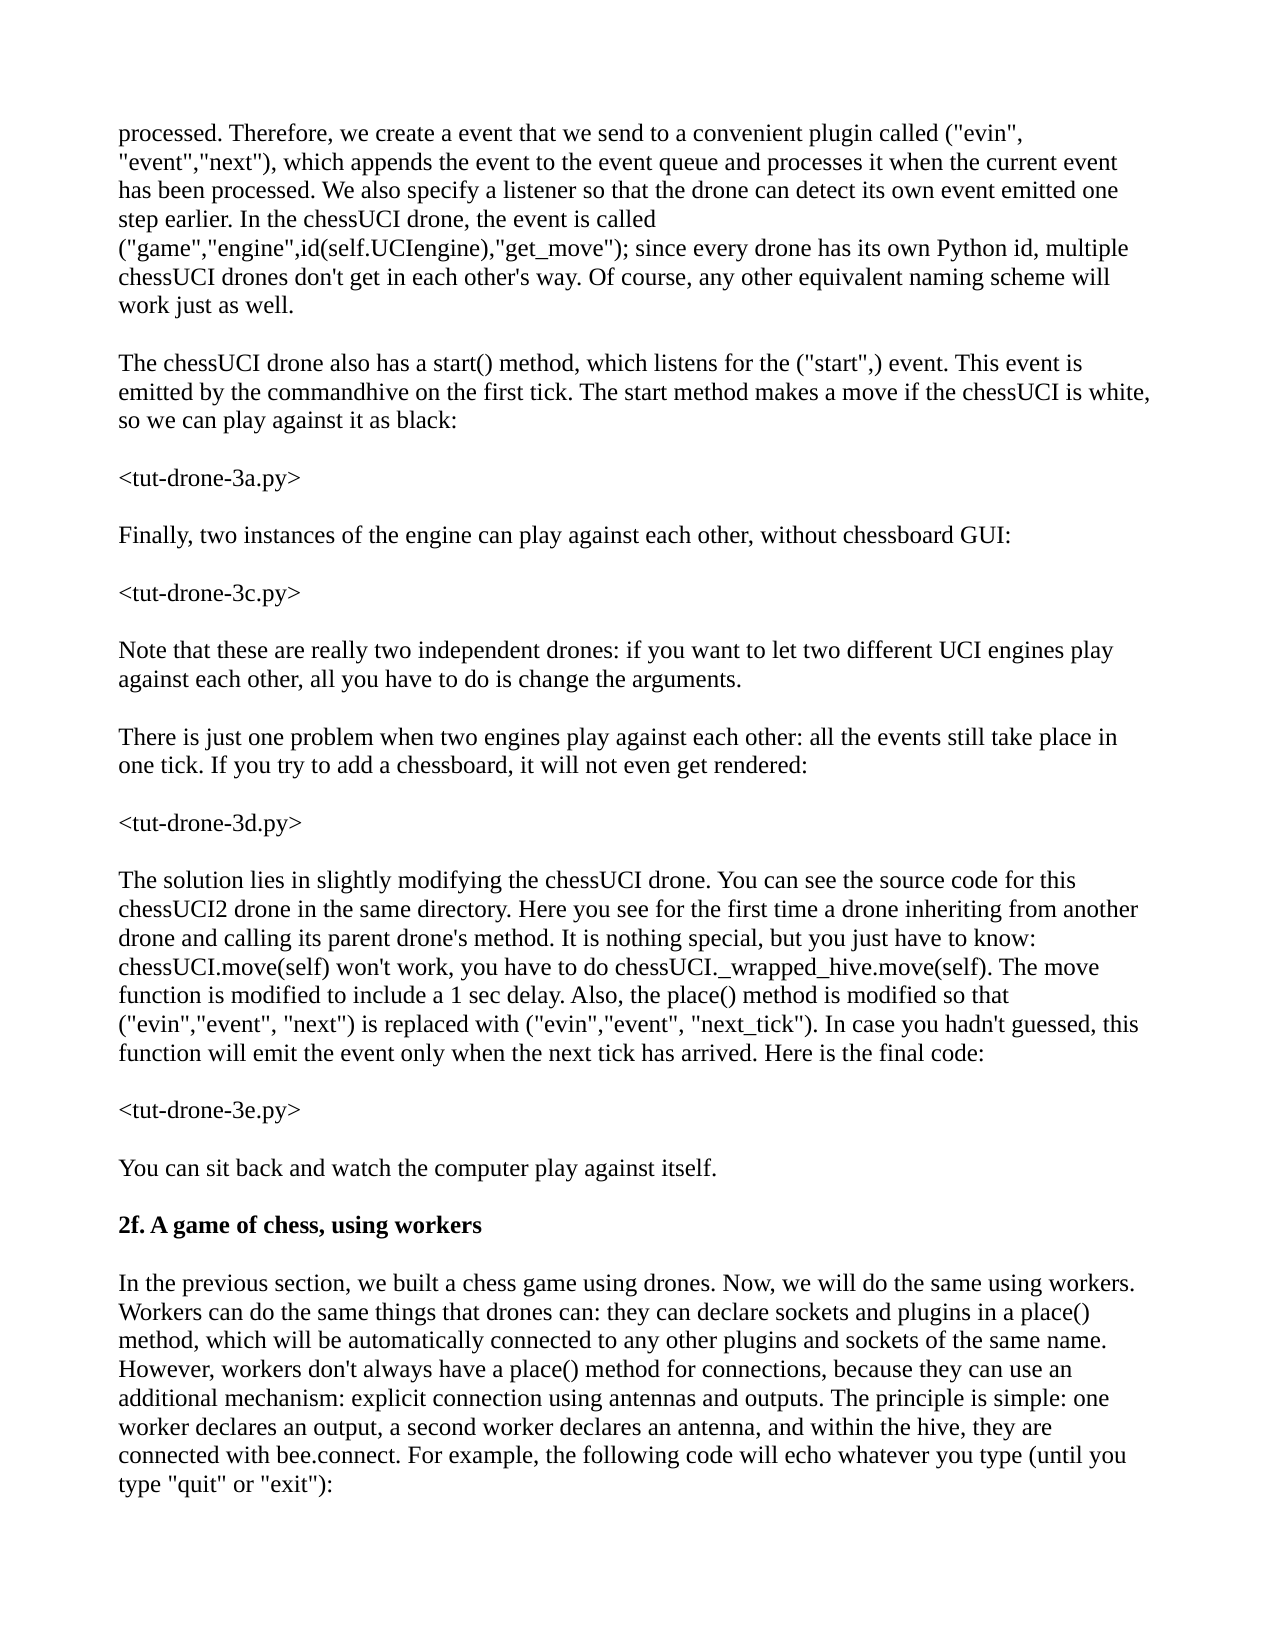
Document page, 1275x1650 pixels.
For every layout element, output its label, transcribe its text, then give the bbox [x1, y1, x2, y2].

text You can sit back and watch the computer play against itself. [118, 1153, 1157, 1182]
text <tut-drone-3c.py> [118, 578, 1157, 607]
text <tut-drone-3d.py> [118, 808, 1157, 837]
text The solution lies in slightly modifying the chessUCI drone. You can see the source code for this chessUCI2 drone in the same directory. Here you see for the first time a drone inheriting from another drone and calling its parent drone's method. It is nothing special, but you just have to know: chessUCI.move(self) won't work, you have to do chessUCI._wrapped_hive.move(self). The move function is modified to include a 1 sec delay. Also, the place() method is modified so that ("evin","event", "next") is replaced with ("evin","event", "next_tick"). In case you hadn't guessed, this function will emit the event only when the next tick has arrived. Here is the final code: [118, 866, 1157, 1067]
text 2f. A game of chess, using workers [118, 1211, 1157, 1239]
text <tut-drone-3a.py> [118, 463, 1157, 492]
text The chessUCI drone also has a start() method, which listens for the ("start",) event. This event is emitted by the commandhive on the first tick. The start method makes a move if the chessUCI is white, so we can play against it as black: [118, 348, 1157, 434]
text Finally, two instances of the engine can play against each other, without chessboard GUI: [118, 521, 1157, 549]
text In the previous section, we built a chess game using drones. Now, we will do the same using workers. Workers can do the same things that drones can: they can declare sockets and plugins in a place() method, which will be automatically connected to any other plugins and sockets of the same name. However, workers don't always have a place() method for connections, because they can use an additional mechanism: explicit connection using antennas and outputs. The principle is simple: one worker declares an output, a second worker declares an antenna, and within the hive, they are connected with bee.connect. For example, the following code will echo whatever you type (until you type "quit" or "exit"): [118, 1268, 1157, 1498]
text processed. Therefore, we create a event that we send to a convenient plugin called ("evin", "event","next"), which appends the event to the event queue and processes it when the current event has been processed. We also specify a listener so that the drone can detect its own event emitted one step earlier. In the chessUCI drone, the event is called ("game","engine",id(self.UCIengine),"get_move"); since every drone has its own Python id, multiple chessUCI drones don't get in each other's way. Of course, any other equivalent naming scheme will work just as well. [118, 118, 1157, 319]
text <tut-drone-3e.py> [118, 1096, 1157, 1124]
text Note that these are really two independent drones: if you want to let two different UCI engines play against each other, all you have to do is change the arguments. [118, 636, 1157, 693]
text There is just one problem when two engines play against each other: all the events still take place in one tick. If you try to add a chessboard, it will not even get rendered: [118, 722, 1157, 779]
